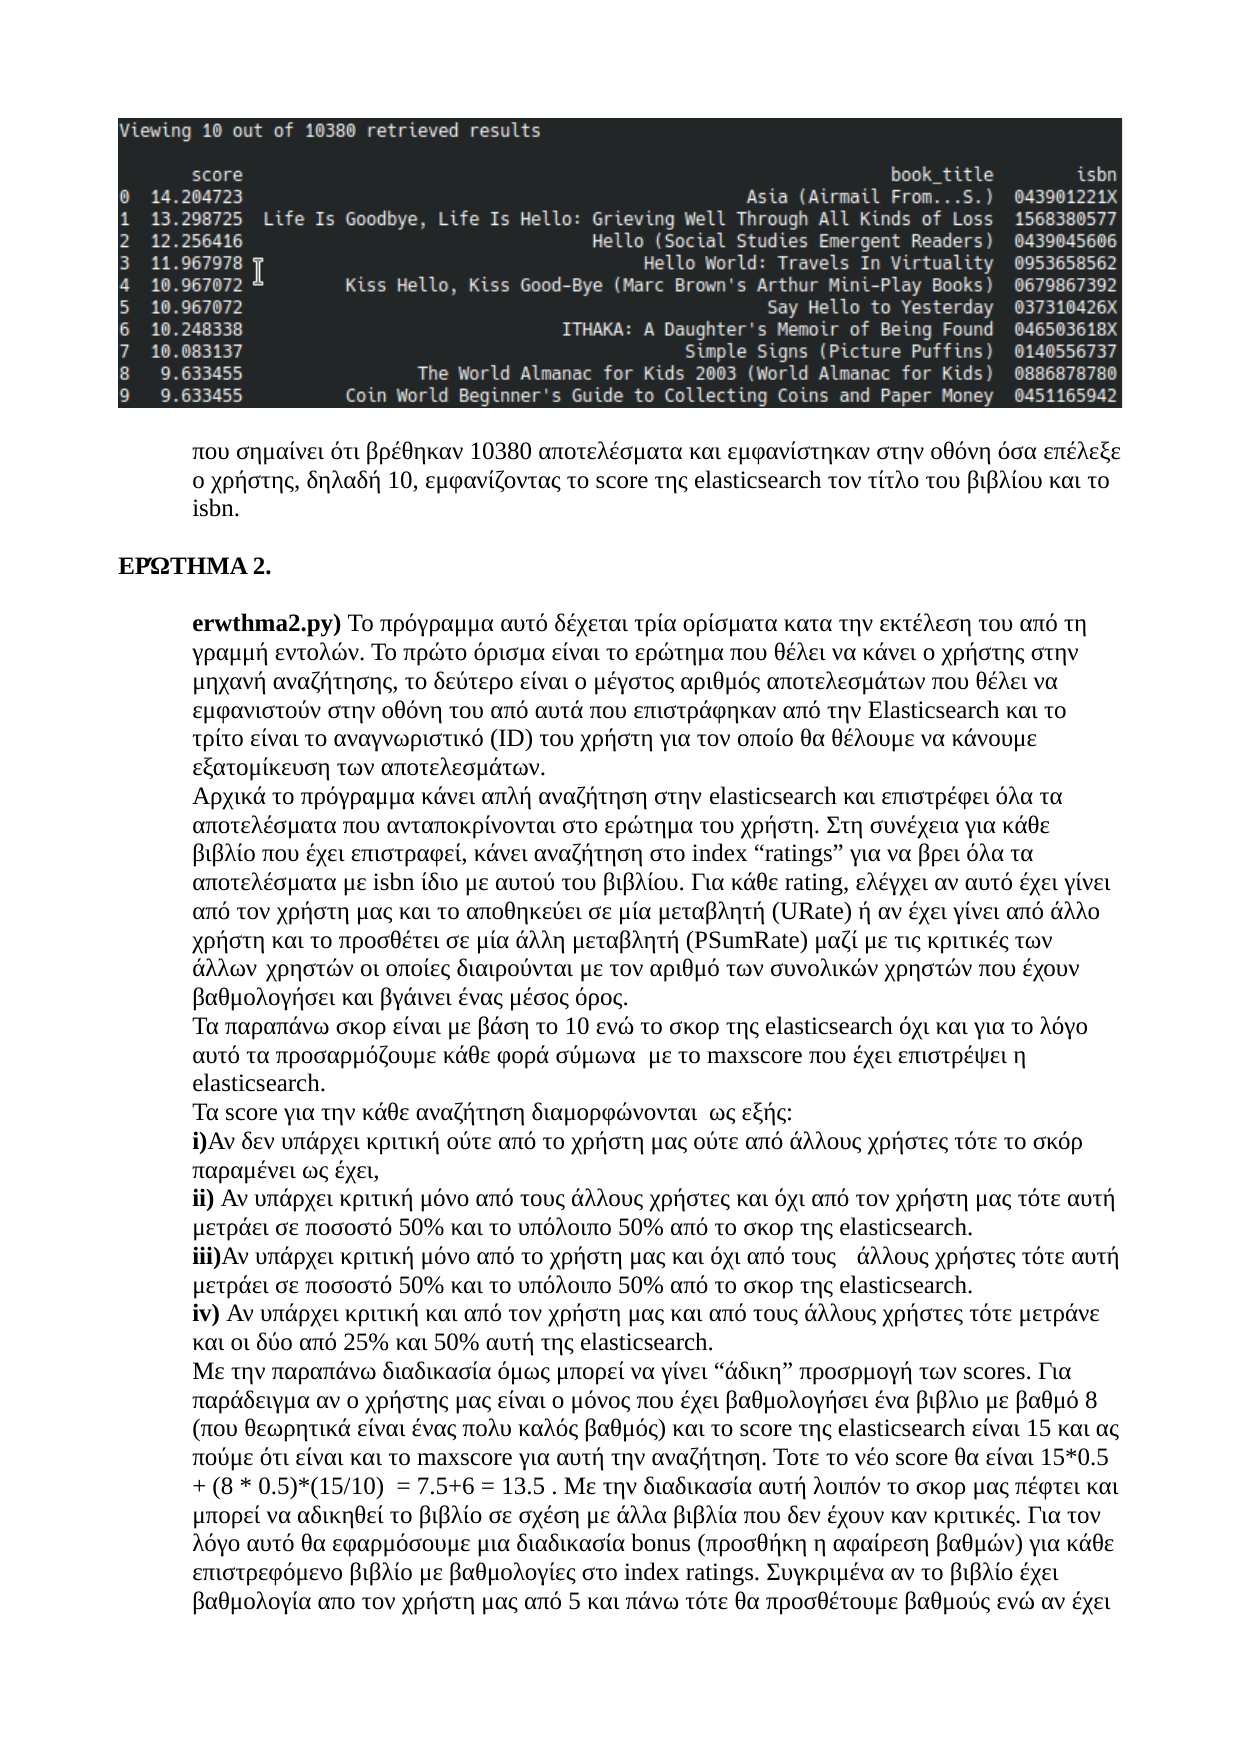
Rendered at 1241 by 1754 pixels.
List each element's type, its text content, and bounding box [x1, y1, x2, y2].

text Με την παραπάνω διαδικασία όμως μπορεί να γίνει “άδικη” προσρμογή των scores. Για παράδειγμα αν ο χρήστης μας είναι ο μόνος που έχει βαθμολογήσει ένα βιβλιο με βαθμό 8 (που θεωρητικά είναι ένας πολυ καλός βαθμός) και το score της elasticsearch είναι 15 και ας πούμε ότι είναι και το maxscore για αυτή την αναζήτηση. Τοτε το νέο score θα είναι 15*0.5 + (8 * 0.5)*(15/10) = 7.5+6 = 13.5 . Με την διαδικασία αυτή λοιπόν το σκορ μας πέφτει και μπορεί να αδικηθεί το βιβλίο σε σχέση με άλλα βιβλία που δεν έχουν καν κριτικές. Για τον λόγο αυτό θα εφαρμόσουμε μια διαδικασία bonus (προσθήκη η αφαίρεση βαθμών) για κάθε επιστρεφόμενο βιβλίο με βαθμολογίες στο index ratings. Συγκριμένα αν το βιβλίο έχει βαθμολογία απο τον χρήστη μας από 5 και πάνω τότε θα προσθέτουμε βαθμούς ενώ αν έχει [118, 1356, 1122, 1615]
text i)Αν δεν υπάρχει κριτική ούτε από το χρήστη μας ούτε από άλλους χρήστες τότε το σκόρ παραμένει ως έχει, [118, 1126, 1122, 1183]
text Τα παραπάνω σκορ είναι με βάση το 10 ενώ το σκορ της elasticsearch όχι και για το λόγο αυτό τα προσαρμόζουμε κάθε φορά σύμωνα με το maxscore που έχει επιστρέψει η elasticsearch. [118, 1011, 1122, 1097]
picture [118, 118, 1123, 408]
text Αρχικά το πρόγραμμα κάνει απλή αναζήτηση στην elasticsearch και επιστρέφει όλα τα αποτελέσματα που ανταποκρίνονται στο ερώτημα του χρήστη. Στη συνέχεια για κάθε βιβλίο που έχει επιστραφεί, κάνει αναζήτηση στο index “ratings” για να βρει όλα τα αποτελέσματα με isbn ίδιο με αυτού του βιβλίου. Για κάθε rating, ελέγχει αν αυτό έχει γίνει από τον χρήστη μας και το αποθηκεύει σε μία μεταβλητή (URate) ή αν έχει γίνει από άλλο χρήστη και το προσθέτει σε μία άλλη μεταβλητή (PSumRate) μαζί με τις κριτικές των άλλων χρηστών οι οποίες διαιρούνται με τον αριθμό των συνολικών χρηστών που έχουν βαθμολογήσει και βγάινει ένας μέσος όρος. [118, 781, 1122, 1011]
text erwthma2.py) Το πρόγραμμα αυτό δέχεται τρία ορίσματα κατα την εκτέλεση του από τη γραμμή εντολών. Το πρώτο όρισμα είναι το ερώτημα που θέλει να κάνει ο χρήστης στην μηχανή αναζήτησης, το δεύτερο είναι ο μέγστος αριθμός αποτελεσμάτων που θέλει να εμφανιστούν στην οθόνη του από αυτά που επιστράφηκαν από την Elasticsearch και το τρίτο είναι το αναγνωριστικό (ID) του χρήστη για τον οποίο θα θέλουμε να κάνουμε εξατομίκευση των αποτελεσμάτων. [118, 608, 1122, 781]
text iii)Αν υπάρχει κριτική μόνο από το χρήστη μας και όχι από τους άλλους χρήστες τότε αυτή μετράει σε ποσοστό 50% και το υπόλοιπο 50% από το σκορ της elasticsearch. [118, 1241, 1122, 1298]
text Τα score για την κάθε αναζήτηση διαμορφώνονται ως εξής: [118, 1097, 1122, 1126]
text που σημαίνει ότι βρέθηκαν 10380 αποτελέσματα και εμφανίστηκαν στην οθόνη όσα επέλεξε ο χρήστης, δηλαδή 10, εμφανίζοντας το score της elasticsearch τον τίτλο του βιβλίου και το isbn. [118, 436, 1122, 522]
text ΕΡΏΤΗΜΑ 2. [118, 551, 1122, 580]
text ii) Αν υπάρχει κριτική μόνο από τους άλλους χρήστες και όχι από τον χρήστη μας τότε αυτή μετράει σε ποσοστό 50% και το υπόλοιπο 50% από το σκορ της elasticsearch. [118, 1183, 1122, 1241]
text iv) Αν υπάρχει κριτική και από τον χρήστη μας και από τους άλλους χρήστες τότε μετράνε και οι δύο από 25% και 50% αυτή της elasticsearch. [118, 1298, 1122, 1356]
